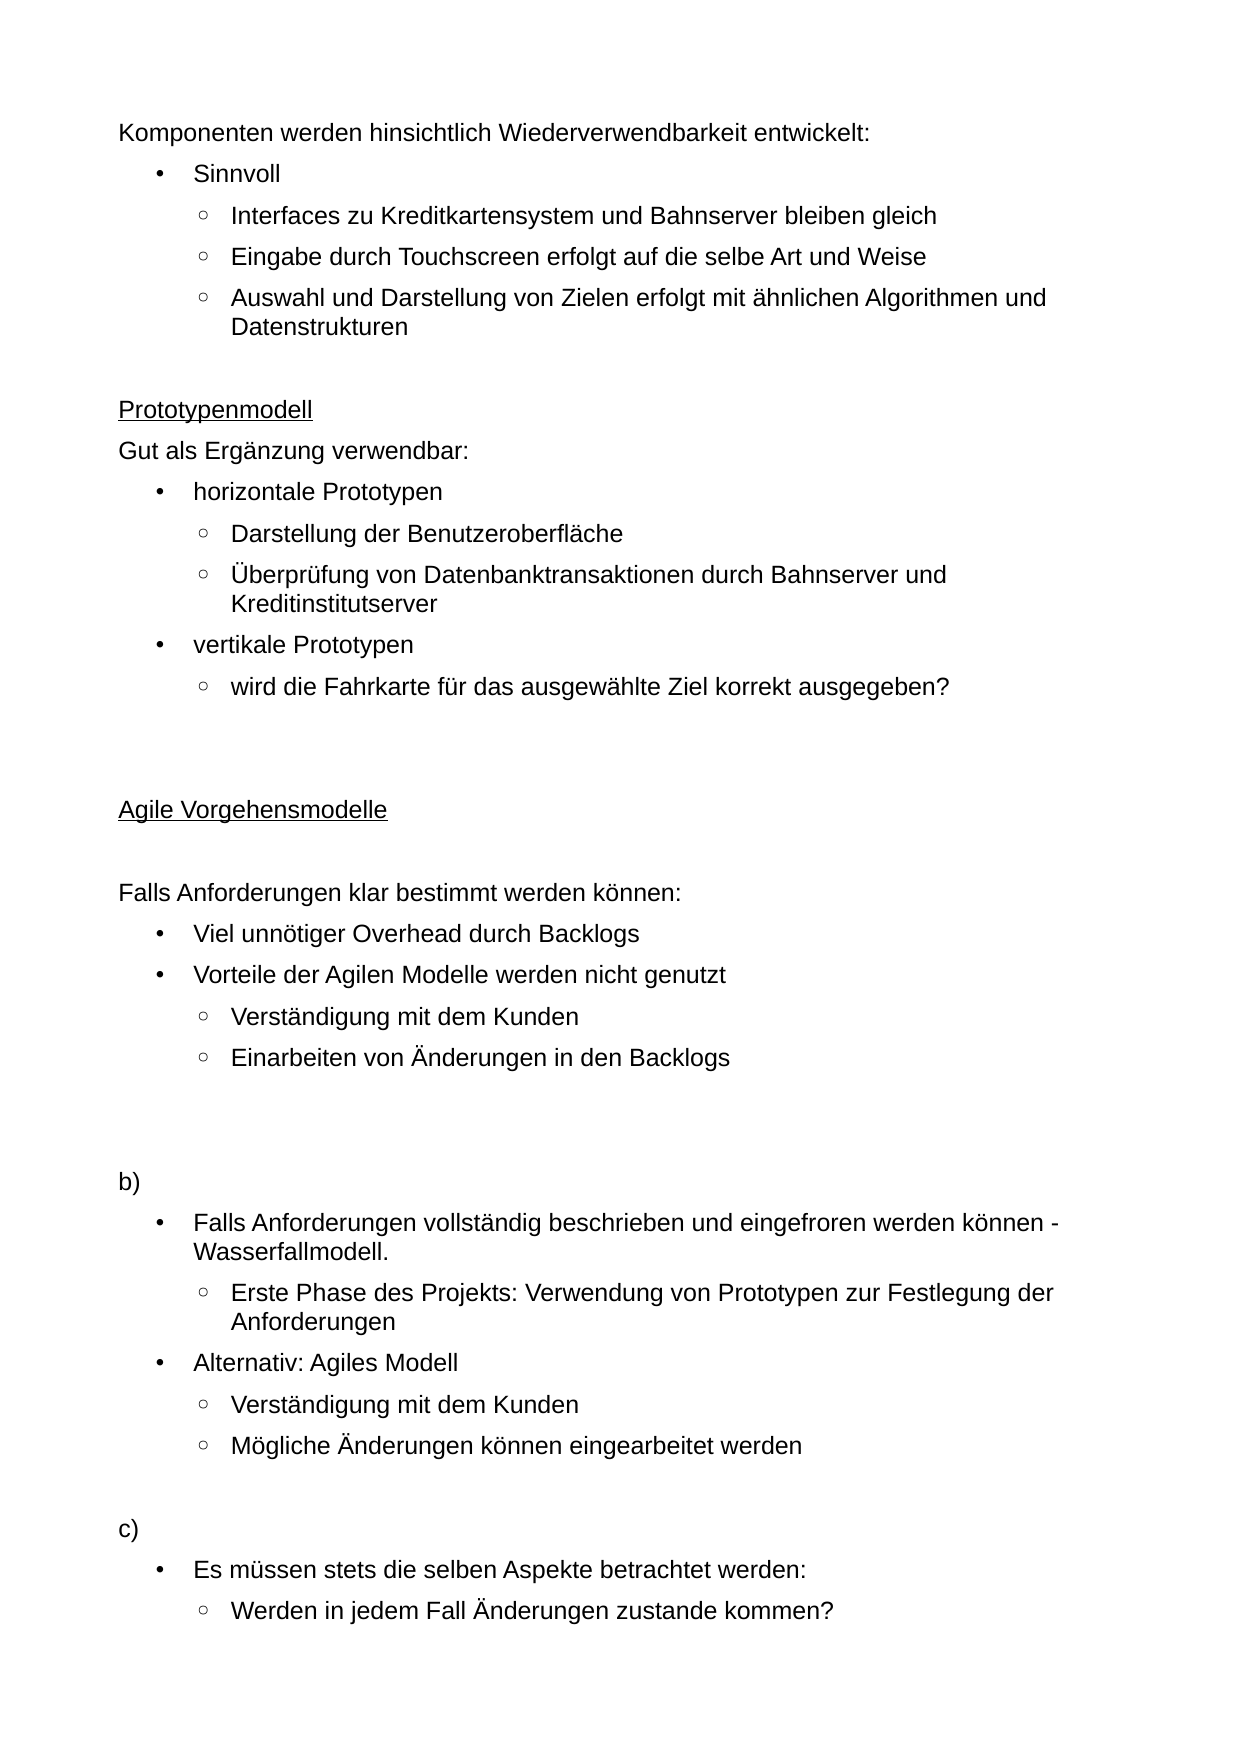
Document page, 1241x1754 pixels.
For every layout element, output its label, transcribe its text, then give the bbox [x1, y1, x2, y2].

list Auswahl und Darstellung von Zielen erfolgt mit ähnlichen Algorithmen und Datenstrukturen [193, 283, 1122, 341]
list wird die Fahrkarte für das ausgewählte Ziel korrekt ausgegeben? [193, 671, 1122, 700]
list Viel unnötiger Overhead durch Backlogs [156, 919, 1122, 948]
list Verständigung mit dem Kunden [193, 1390, 1122, 1419]
list Werden in jedem Fall Änderungen zustande kommen? [193, 1596, 1122, 1625]
list Darstellung der Benutzeroberfläche [193, 519, 1122, 547]
list Vorteile der Agilen Modelle werden nicht genutzt [156, 960, 1122, 989]
text Komponenten werden hinsichtlich Wiederverwendbarkeit entwickelt: [118, 118, 1122, 147]
list Überprüfung von Datenbanktransaktionen durch Bahnserver und Kreditinstitutserver [193, 560, 1122, 618]
text b) [118, 1167, 1122, 1196]
text Agile Vorgehensmodelle [118, 795, 1122, 824]
list Es müssen stets die selben Aspekte betrachtet werden: [156, 1555, 1122, 1584]
list horizontale Prototypen [156, 477, 1122, 506]
list Erste Phase des Projekts: Verwendung von Prototypen zur Festlegung der Anforderungen [193, 1278, 1122, 1336]
text Falls Anforderungen klar bestimmt werden können: [118, 878, 1122, 907]
text Prototypenmodell [118, 395, 1122, 423]
list Interfaces zu Kreditkartensystem und Bahnserver bleiben gleich [193, 201, 1122, 229]
list Falls Anforderungen vollständig beschrieben und eingefroren werden können - Wasserfallmodell. [156, 1208, 1122, 1266]
list Mögliche Änderungen können eingearbeitet werden [193, 1431, 1122, 1460]
list Einarbeiten von Änderungen in den Backlogs [193, 1043, 1122, 1072]
list vertikale Prototypen [156, 630, 1122, 659]
list Sinnvoll [156, 159, 1122, 188]
list Eingabe durch Touchscreen erfolgt auf die selbe Art und Weise [193, 242, 1122, 271]
list Alternativ: Agiles Modell [156, 1348, 1122, 1377]
text c) [118, 1514, 1122, 1542]
list Verständigung mit dem Kunden [193, 1002, 1122, 1031]
text Gut als Ergänzung verwendbar: [118, 436, 1122, 465]
